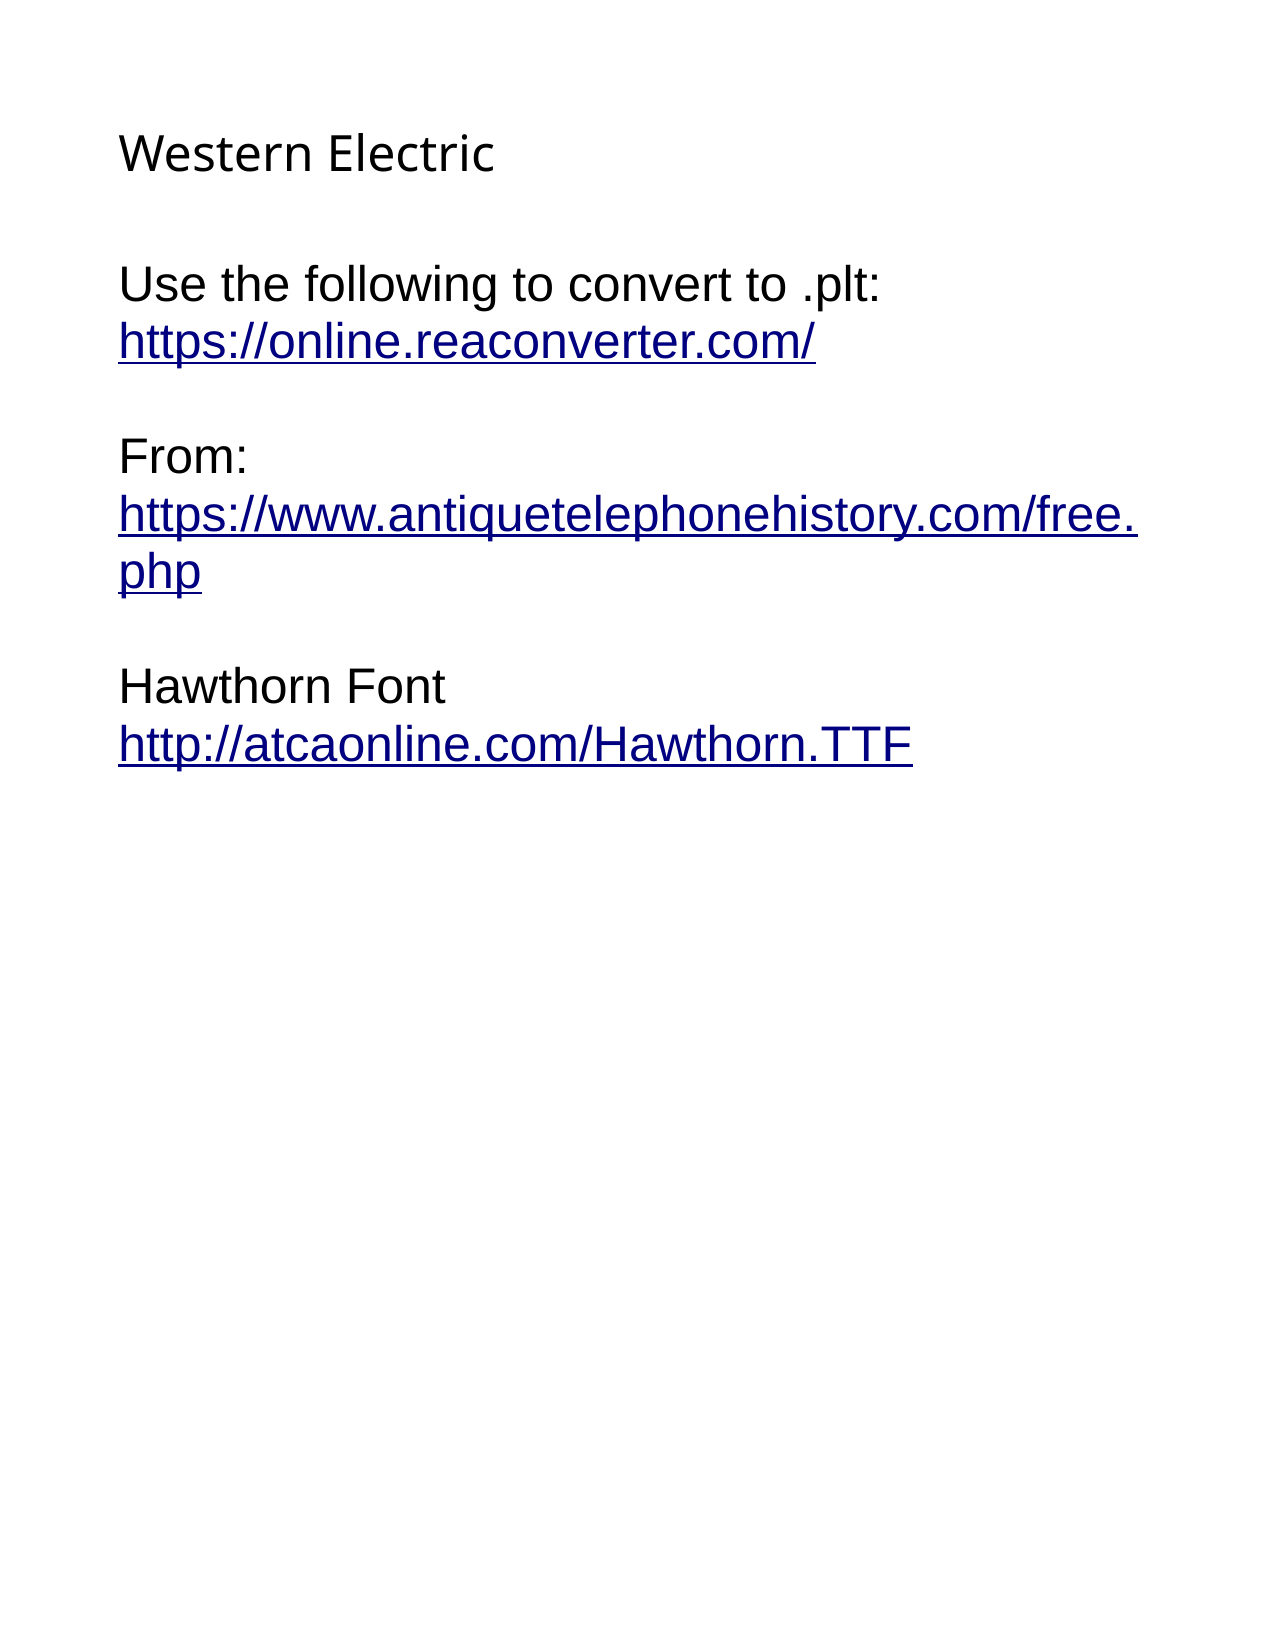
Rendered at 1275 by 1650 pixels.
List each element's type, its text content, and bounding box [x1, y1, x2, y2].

text http://atcaonline.com/Hawthorn.TTF [118, 714, 1157, 772]
text From: https://www.antiquetelephonehistory.com/free.php [118, 427, 1157, 599]
text https://online.reaconverter.com/ [118, 312, 1157, 369]
text Western Electric [118, 118, 1157, 186]
text Hawthorn Font [118, 657, 1157, 714]
text Use the following to convert to .plt: [118, 254, 1157, 312]
